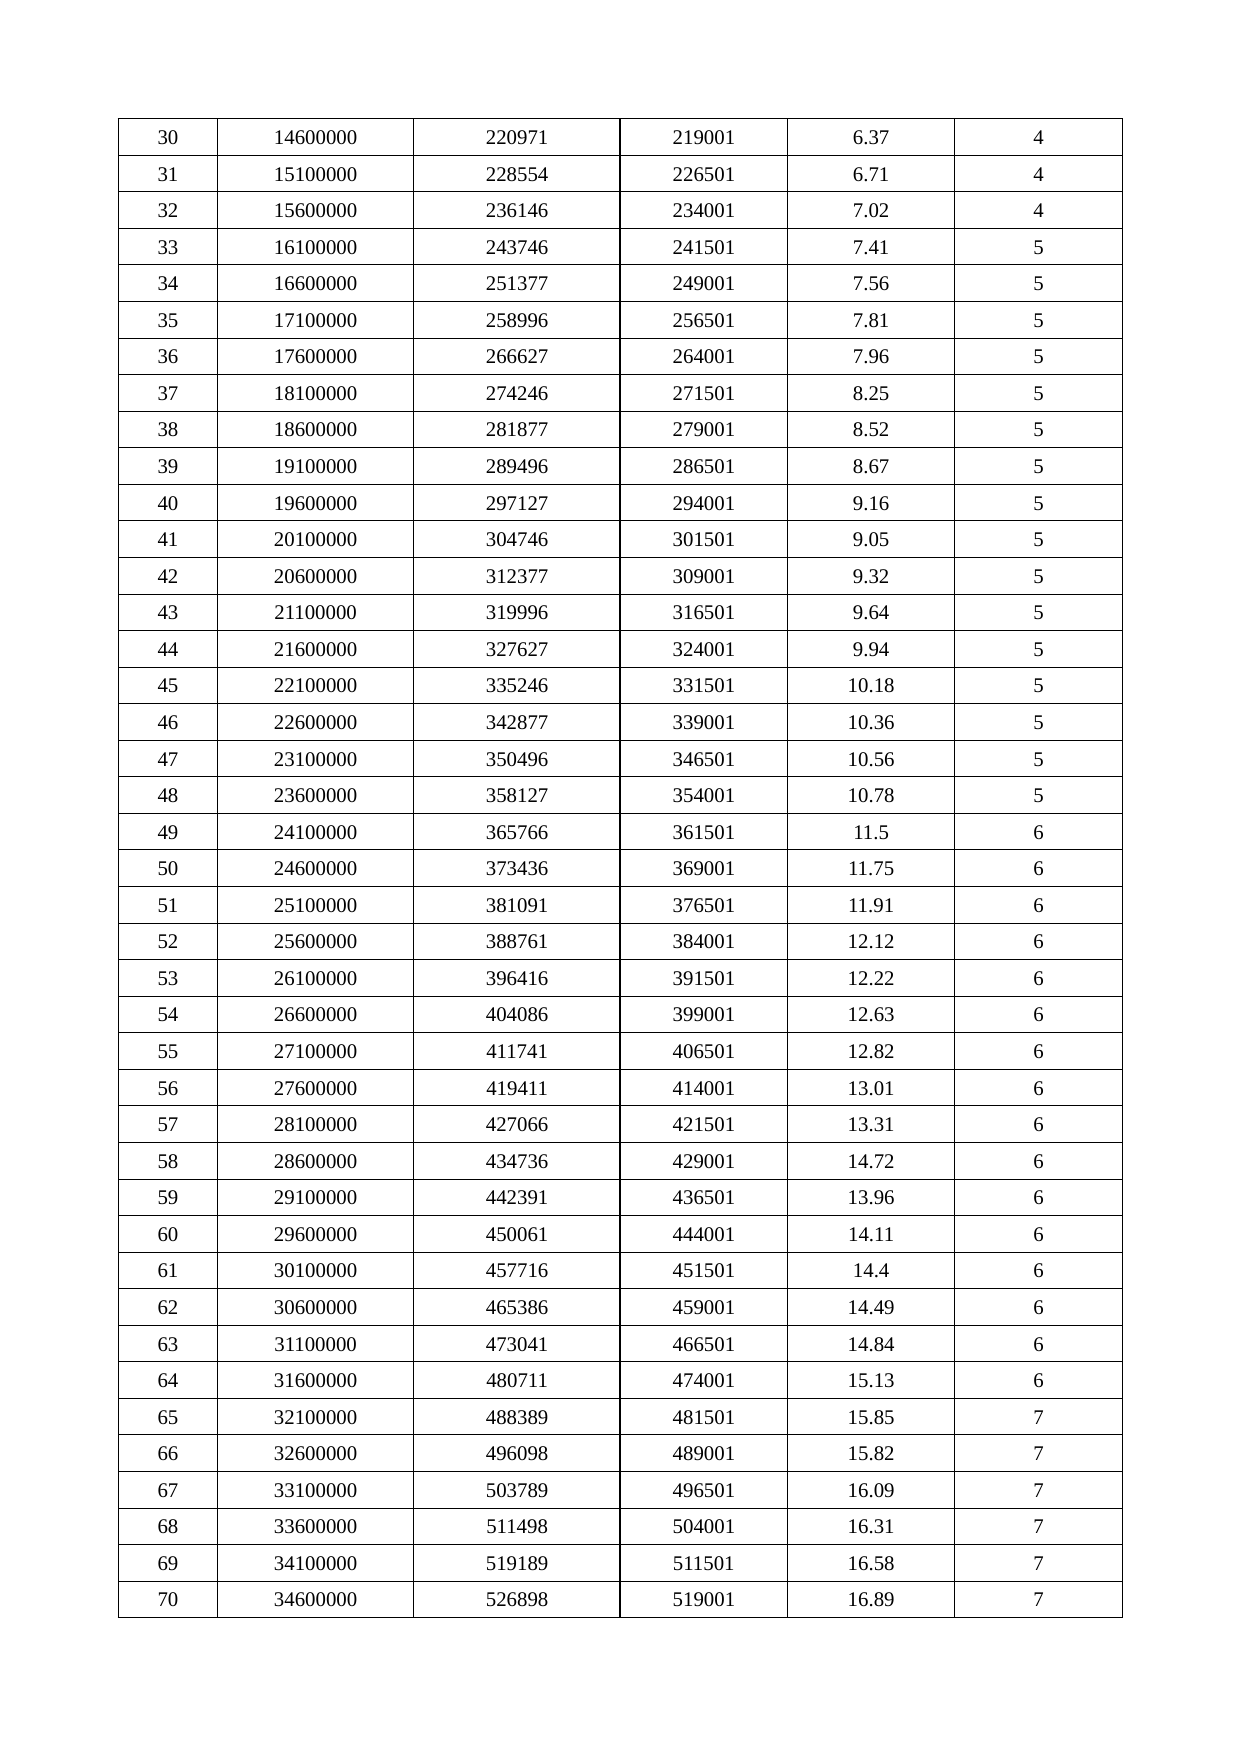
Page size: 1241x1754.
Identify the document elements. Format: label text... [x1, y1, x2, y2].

table_cell 14.4 [788, 1253, 954, 1288]
table_cell 281877 [414, 412, 619, 447]
table_cell 6 [955, 997, 1122, 1032]
table_cell 496501 [621, 1472, 787, 1507]
table_cell 384001 [621, 924, 787, 959]
table_cell 17100000 [218, 302, 413, 337]
table_cell 350496 [414, 741, 619, 776]
table_cell 358127 [414, 777, 619, 813]
table_cell 42 [119, 558, 217, 593]
table_cell 5 [955, 265, 1122, 301]
table_cell 53 [119, 960, 217, 996]
table_cell 4 [955, 156, 1122, 191]
table_cell 67 [119, 1472, 217, 1507]
table_cell 13.01 [788, 1070, 954, 1105]
table_cell 7 [955, 1472, 1122, 1507]
table_cell 519189 [414, 1545, 619, 1581]
table_cell 34 [119, 265, 217, 301]
table_cell 526898 [414, 1582, 619, 1617]
table_cell 251377 [414, 265, 619, 301]
table_cell 489001 [621, 1435, 787, 1471]
table_cell 6.37 [788, 119, 954, 155]
table_cell 465386 [414, 1289, 619, 1325]
table_cell 6 [955, 1070, 1122, 1105]
table_cell 14.72 [788, 1143, 954, 1178]
table_cell 12.12 [788, 924, 954, 959]
table_cell 451501 [621, 1253, 787, 1288]
table_cell 480711 [414, 1362, 619, 1398]
table_cell 12.82 [788, 1033, 954, 1069]
table_cell 34100000 [218, 1545, 413, 1581]
table_cell 31 [119, 156, 217, 191]
table_cell 27100000 [218, 1033, 413, 1069]
table_cell 16.89 [788, 1582, 954, 1617]
table_cell 11.5 [788, 814, 954, 849]
table_cell 69 [119, 1545, 217, 1581]
table_cell 7.41 [788, 229, 954, 264]
table_cell 388761 [414, 924, 619, 959]
table_cell 442391 [414, 1180, 619, 1215]
table_cell 58 [119, 1143, 217, 1178]
table_cell 8.67 [788, 448, 954, 484]
table_cell 234001 [621, 192, 787, 228]
table_cell 399001 [621, 997, 787, 1032]
table_cell 5 [955, 339, 1122, 374]
table_cell 66 [119, 1435, 217, 1471]
table_cell 14.84 [788, 1326, 954, 1361]
table_cell 406501 [621, 1033, 787, 1069]
table_cell 65 [119, 1399, 217, 1434]
table_cell 466501 [621, 1326, 787, 1361]
table_cell 7.81 [788, 302, 954, 337]
table_cell 56 [119, 1070, 217, 1105]
table_cell 9.05 [788, 521, 954, 557]
table_cell 54 [119, 997, 217, 1032]
table_cell 266627 [414, 339, 619, 374]
table_cell 342877 [414, 704, 619, 740]
table_cell 27600000 [218, 1070, 413, 1105]
table_cell 6.71 [788, 156, 954, 191]
table_cell 294001 [621, 485, 787, 520]
table_cell 6 [955, 1253, 1122, 1288]
table_cell 271501 [621, 375, 787, 411]
table_cell 45 [119, 668, 217, 703]
table_cell 286501 [621, 448, 787, 484]
table_cell 15600000 [218, 192, 413, 228]
table_cell 488389 [414, 1399, 619, 1434]
table_cell 427066 [414, 1106, 619, 1142]
table_cell 19100000 [218, 448, 413, 484]
table_cell 31100000 [218, 1326, 413, 1361]
table_cell 373436 [414, 850, 619, 886]
table_cell 381091 [414, 887, 619, 922]
table_cell 7 [955, 1582, 1122, 1617]
table_cell 10.78 [788, 777, 954, 813]
table_cell 26600000 [218, 997, 413, 1032]
table_cell 228554 [414, 156, 619, 191]
table_cell 396416 [414, 960, 619, 996]
table_cell 40 [119, 485, 217, 520]
table_cell 33100000 [218, 1472, 413, 1507]
table_cell 8.52 [788, 412, 954, 447]
table_cell 60 [119, 1216, 217, 1252]
table_cell 264001 [621, 339, 787, 374]
table_cell 5 [955, 704, 1122, 740]
table_cell 354001 [621, 777, 787, 813]
table_cell 59 [119, 1180, 217, 1215]
table_cell 219001 [621, 119, 787, 155]
table_cell 55 [119, 1033, 217, 1069]
table_cell 503789 [414, 1472, 619, 1507]
table_cell 519001 [621, 1582, 787, 1617]
table_cell 44 [119, 631, 217, 667]
table_cell 13.96 [788, 1180, 954, 1215]
table_cell 15.82 [788, 1435, 954, 1471]
table_cell 25600000 [218, 924, 413, 959]
table_cell 457716 [414, 1253, 619, 1288]
table_cell 419411 [414, 1070, 619, 1105]
table_cell 346501 [621, 741, 787, 776]
table_cell 31600000 [218, 1362, 413, 1398]
table_cell 41 [119, 521, 217, 557]
table_cell 444001 [621, 1216, 787, 1252]
table_cell 64 [119, 1362, 217, 1398]
table_cell 9.32 [788, 558, 954, 593]
table_cell 19600000 [218, 485, 413, 520]
table_cell 16.58 [788, 1545, 954, 1581]
table_cell 226501 [621, 156, 787, 191]
table_cell 39 [119, 448, 217, 484]
table_cell 274246 [414, 375, 619, 411]
table_cell 16100000 [218, 229, 413, 264]
table_cell 32100000 [218, 1399, 413, 1434]
table_cell 12.63 [788, 997, 954, 1032]
table_cell 57 [119, 1106, 217, 1142]
table_cell 13.31 [788, 1106, 954, 1142]
table_cell 324001 [621, 631, 787, 667]
table_cell 33600000 [218, 1509, 413, 1544]
table_cell 504001 [621, 1509, 787, 1544]
table_cell 511501 [621, 1545, 787, 1581]
table_cell 496098 [414, 1435, 619, 1471]
table_cell 48 [119, 777, 217, 813]
table_cell 6 [955, 850, 1122, 886]
table_cell 8.25 [788, 375, 954, 411]
table_cell 21100000 [218, 595, 413, 630]
table_cell 43 [119, 595, 217, 630]
table_cell 474001 [621, 1362, 787, 1398]
table_cell 481501 [621, 1399, 787, 1434]
table_cell 49 [119, 814, 217, 849]
table_cell 15.13 [788, 1362, 954, 1398]
table_cell 33 [119, 229, 217, 264]
table_cell 29600000 [218, 1216, 413, 1252]
table_cell 7 [955, 1509, 1122, 1544]
table_cell 36 [119, 339, 217, 374]
table_cell 35 [119, 302, 217, 337]
table_cell 297127 [414, 485, 619, 520]
table_cell 7.02 [788, 192, 954, 228]
table_cell 16600000 [218, 265, 413, 301]
table_cell 7 [955, 1435, 1122, 1471]
table_cell 6 [955, 1216, 1122, 1252]
table_cell 11.91 [788, 887, 954, 922]
table_cell 10.56 [788, 741, 954, 776]
table_cell 391501 [621, 960, 787, 996]
table_cell 6 [955, 960, 1122, 996]
table_cell 421501 [621, 1106, 787, 1142]
table_cell 434736 [414, 1143, 619, 1178]
table_cell 5 [955, 302, 1122, 337]
table_cell 32 [119, 192, 217, 228]
table_cell 6 [955, 1143, 1122, 1178]
table_cell 6 [955, 1106, 1122, 1142]
table_cell 316501 [621, 595, 787, 630]
table_cell 37 [119, 375, 217, 411]
table_cell 369001 [621, 850, 787, 886]
table_cell 61 [119, 1253, 217, 1288]
table_cell 5 [955, 741, 1122, 776]
table_cell 511498 [414, 1509, 619, 1544]
table_cell 6 [955, 1362, 1122, 1398]
table_cell 34600000 [218, 1582, 413, 1617]
table_cell 249001 [621, 265, 787, 301]
table_cell 5 [955, 485, 1122, 520]
table_cell 414001 [621, 1070, 787, 1105]
table_cell 6 [955, 887, 1122, 922]
table_cell 24600000 [218, 850, 413, 886]
table_cell 7.56 [788, 265, 954, 301]
table_cell 6 [955, 1033, 1122, 1069]
table_cell 16.09 [788, 1472, 954, 1507]
table_cell 38 [119, 412, 217, 447]
table_cell 4 [955, 192, 1122, 228]
table_cell 14.49 [788, 1289, 954, 1325]
table_cell 30 [119, 119, 217, 155]
table_cell 5 [955, 631, 1122, 667]
table_cell 15.85 [788, 1399, 954, 1434]
table_cell 14.11 [788, 1216, 954, 1252]
table_cell 28100000 [218, 1106, 413, 1142]
table_cell 279001 [621, 412, 787, 447]
table_cell 365766 [414, 814, 619, 849]
table_cell 16.31 [788, 1509, 954, 1544]
table_cell 63 [119, 1326, 217, 1361]
table_cell 5 [955, 412, 1122, 447]
table_cell 459001 [621, 1289, 787, 1325]
table_cell 20600000 [218, 558, 413, 593]
table_cell 15100000 [218, 156, 413, 191]
table_cell 5 [955, 229, 1122, 264]
table_cell 289496 [414, 448, 619, 484]
table_cell 10.18 [788, 668, 954, 703]
table_cell 22100000 [218, 668, 413, 703]
table_cell 361501 [621, 814, 787, 849]
table_cell 20100000 [218, 521, 413, 557]
table_cell 28600000 [218, 1143, 413, 1178]
table_cell 376501 [621, 887, 787, 922]
table_cell 339001 [621, 704, 787, 740]
table_cell 9.64 [788, 595, 954, 630]
table_cell 11.75 [788, 850, 954, 886]
table_cell 304746 [414, 521, 619, 557]
table_cell 5 [955, 777, 1122, 813]
table_cell 241501 [621, 229, 787, 264]
table_cell 25100000 [218, 887, 413, 922]
table_cell 9.16 [788, 485, 954, 520]
table_cell 473041 [414, 1326, 619, 1361]
table_cell 327627 [414, 631, 619, 667]
table_cell 6 [955, 1326, 1122, 1361]
table_cell 62 [119, 1289, 217, 1325]
table_cell 331501 [621, 668, 787, 703]
table_cell 6 [955, 924, 1122, 959]
table_cell 29100000 [218, 1180, 413, 1215]
table_cell 10.36 [788, 704, 954, 740]
table_cell 30600000 [218, 1289, 413, 1325]
table_cell 429001 [621, 1143, 787, 1178]
table_cell 6 [955, 1289, 1122, 1325]
table_cell 30100000 [218, 1253, 413, 1288]
table_cell 18600000 [218, 412, 413, 447]
table_cell 404086 [414, 997, 619, 1032]
table_cell 256501 [621, 302, 787, 337]
table_cell 5 [955, 668, 1122, 703]
table_cell 5 [955, 521, 1122, 557]
table_cell 52 [119, 924, 217, 959]
table_cell 22600000 [218, 704, 413, 740]
table_cell 21600000 [218, 631, 413, 667]
table_cell 7 [955, 1399, 1122, 1434]
table_cell 5 [955, 375, 1122, 411]
table_cell 46 [119, 704, 217, 740]
table_cell 68 [119, 1509, 217, 1544]
table_cell 50 [119, 850, 217, 886]
table_cell 14600000 [218, 119, 413, 155]
table_cell 4 [955, 119, 1122, 155]
table_cell 47 [119, 741, 217, 776]
table_cell 18100000 [218, 375, 413, 411]
table_cell 32600000 [218, 1435, 413, 1471]
table_cell 319996 [414, 595, 619, 630]
table_cell 23600000 [218, 777, 413, 813]
table_cell 335246 [414, 668, 619, 703]
table_cell 6 [955, 1180, 1122, 1215]
table_cell 236146 [414, 192, 619, 228]
table_cell 7.96 [788, 339, 954, 374]
table_cell 26100000 [218, 960, 413, 996]
table_cell 12.22 [788, 960, 954, 996]
table_cell 24100000 [218, 814, 413, 849]
table_cell 5 [955, 448, 1122, 484]
table_cell 301501 [621, 521, 787, 557]
table_cell 17600000 [218, 339, 413, 374]
table_cell 70 [119, 1582, 217, 1617]
table_cell 9.94 [788, 631, 954, 667]
table_cell 258996 [414, 302, 619, 337]
table_cell 23100000 [218, 741, 413, 776]
table_cell 450061 [414, 1216, 619, 1252]
table_cell 243746 [414, 229, 619, 264]
table_cell 7 [955, 1545, 1122, 1581]
table_cell 411741 [414, 1033, 619, 1069]
table_cell 436501 [621, 1180, 787, 1215]
table_cell 5 [955, 595, 1122, 630]
table_cell 312377 [414, 558, 619, 593]
table_cell 6 [955, 814, 1122, 849]
table_cell 309001 [621, 558, 787, 593]
table_cell 51 [119, 887, 217, 922]
table_cell 220971 [414, 119, 619, 155]
table_cell 5 [955, 558, 1122, 593]
